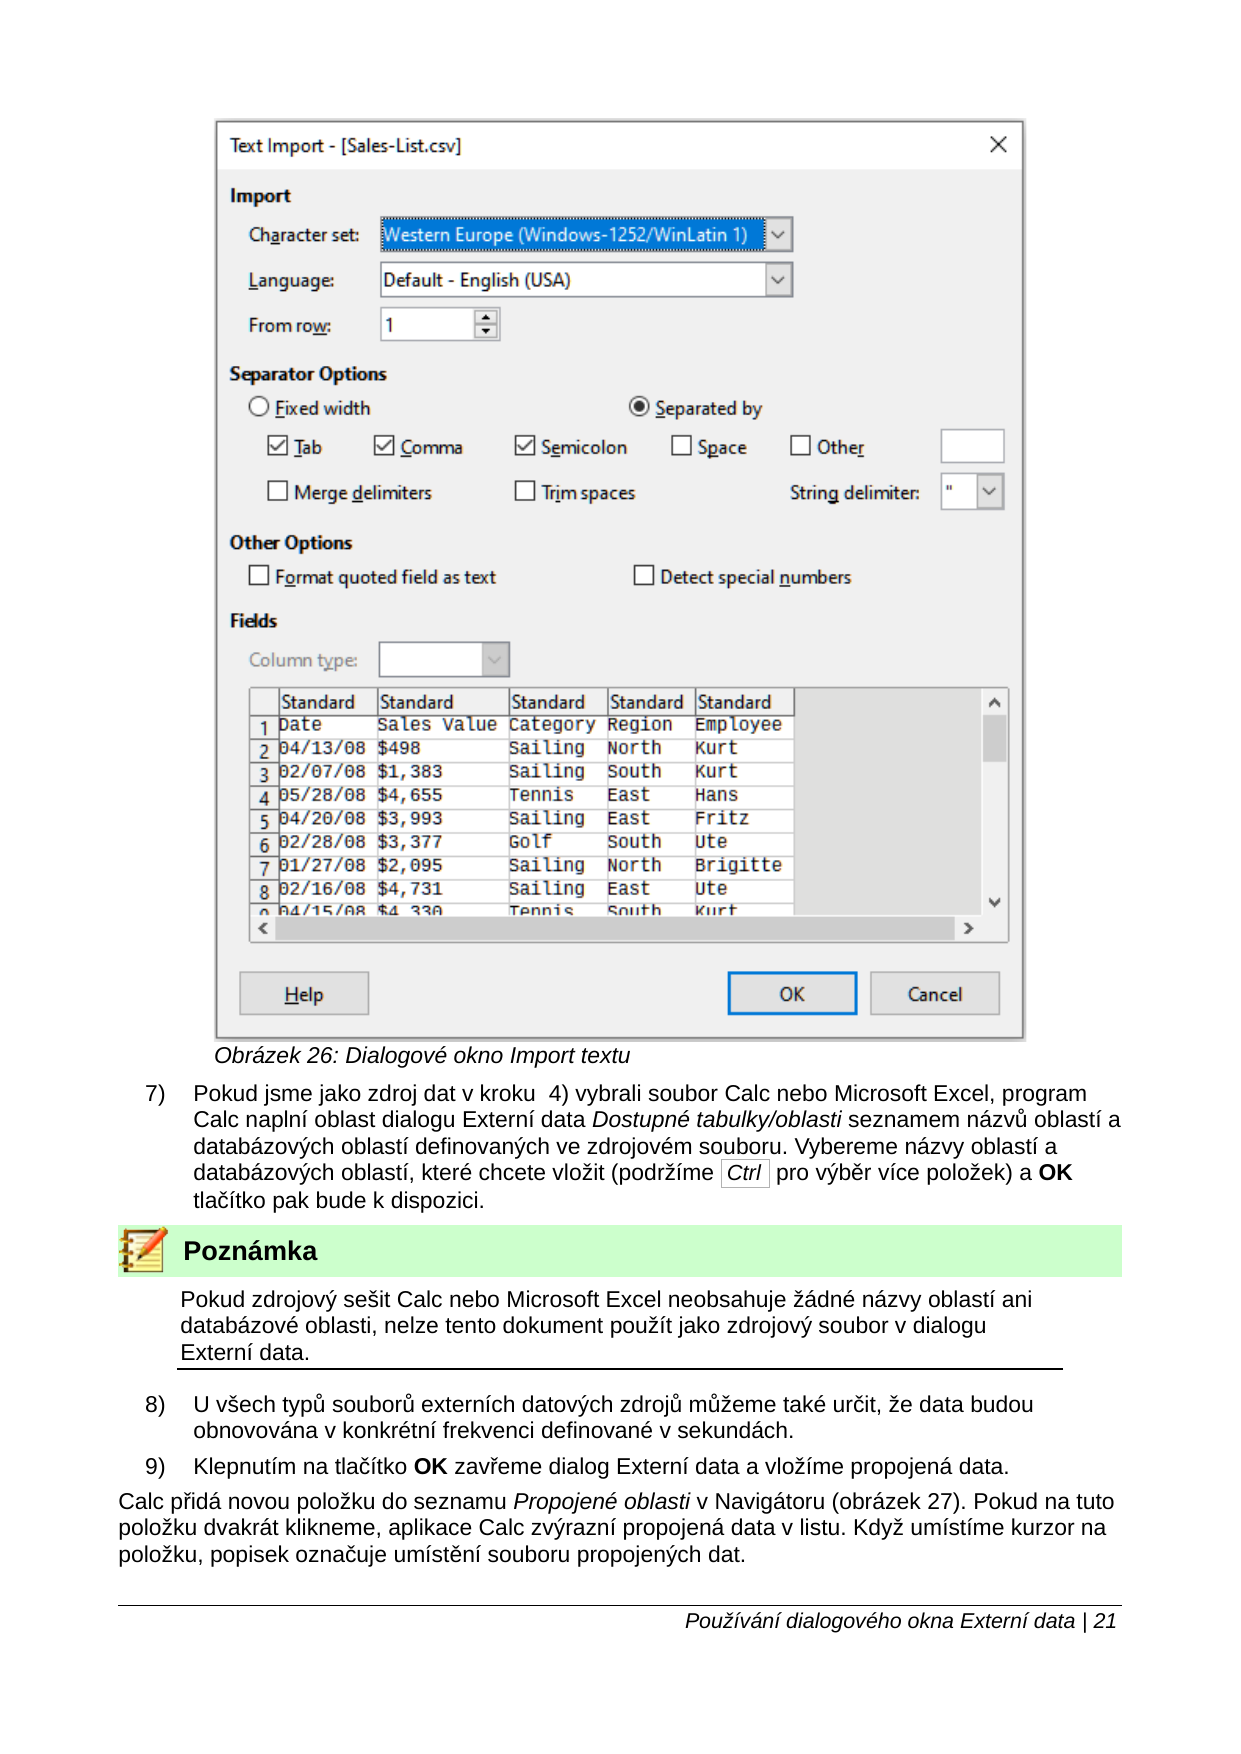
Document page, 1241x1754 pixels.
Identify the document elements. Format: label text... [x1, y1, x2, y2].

text Pokud zdrojový sešit Calc nebo Microsoft Excel neobsahuje žádné názvy oblastí ani databázové oblasti, nelze tento dokument použít jako zdrojový soubor v dialogu Externí data. [177, 1283, 1063, 1368]
text Calc přidá novou položku do seznamu Propojené oblasti v Navigátoru (obrázek 27). Pokud na tuto položku dvakrát klikneme, aplikace Calc zvýrazní propojená data v listu. Když umístíme kurzor na položku, popisek označuje umístění souboru propojených dat. [118, 1488, 1122, 1567]
picture [119, 1225, 170, 1276]
text Obrázek 26: Dialogové okno Import textu [214, 1042, 1026, 1068]
list Pokud jsme jako zdroj dat v kroku 4 vybrali soubor Calc nebo Microsoft Excel, program Calc naplní oblast dialogu Externí data Dostupné tabulky/oblasti seznamem názvů oblastí a databázových oblastí definovaných ve zdrojovém souboru. Vybereme názvy oblastí a databázových oblastí, které chcete vložit (podržíme Ctrl pro výběr více položek) a OK tlačítko pak bude k dispozici. [165, 1080, 1122, 1213]
list U všech typů souborů externích datových zdrojů můžeme také určit, že data budou obnovována v konkrétní frekvenci definované v sekundách. [165, 1391, 1122, 1444]
list Klepnutím na tlačítko OK zavřeme dialog Externí data a vložíme propojená data. [165, 1453, 1122, 1479]
subtitle Poznámka [118, 1225, 1122, 1277]
picture [213, 118, 1027, 1042]
